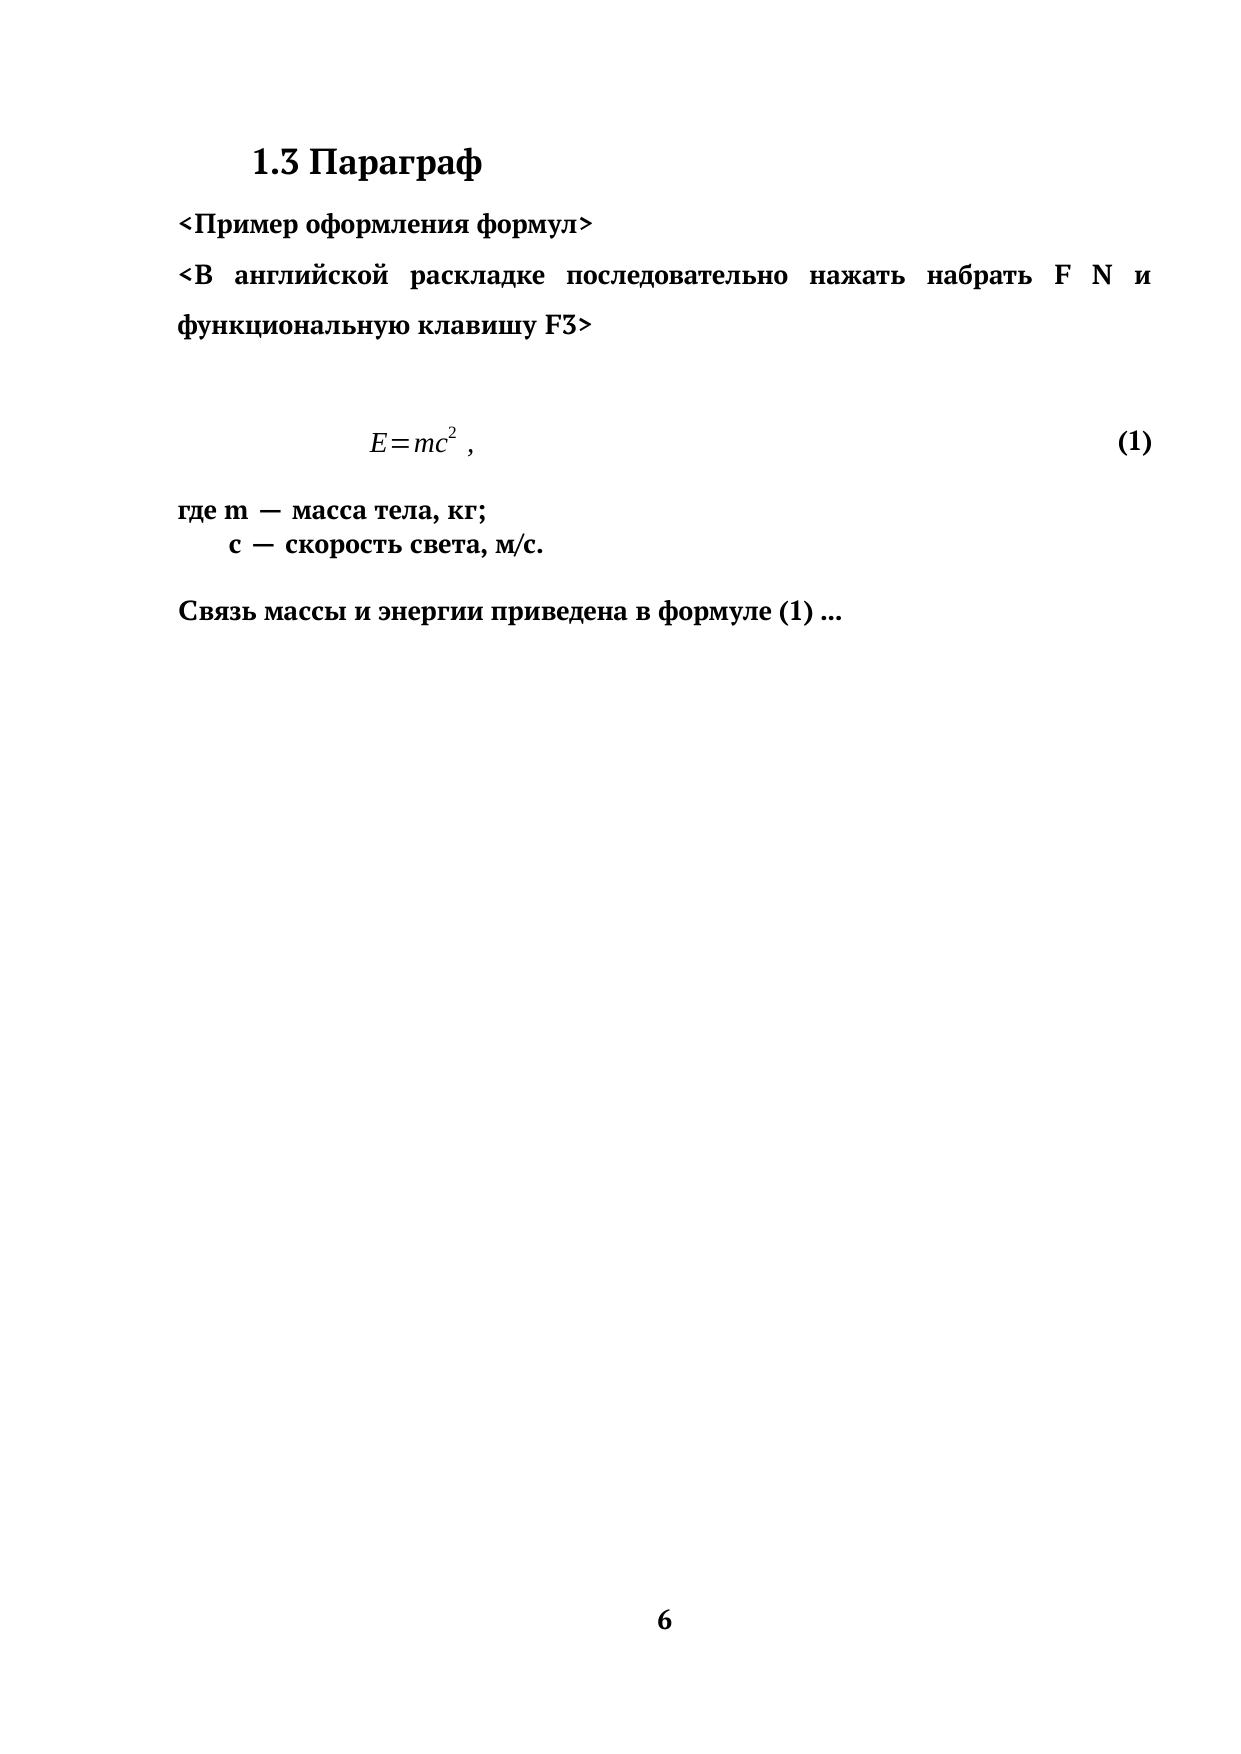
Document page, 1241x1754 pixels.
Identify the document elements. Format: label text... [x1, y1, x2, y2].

subtitle 1.3 Параграф [251, 139, 1152, 183]
table_header (1) [664, 423, 1152, 459]
text <Пример оформления формул> [177, 207, 1152, 240]
text <В английской раскладке последовательно нажать набрать F N и функциональную клавишу F3> [177, 257, 1152, 341]
text Связь массы и энергии приведена в формуле (1) ... [177, 593, 1152, 627]
text c — скорость света, м/с. [177, 526, 1152, 559]
table_header [177, 423, 664, 459]
text где m — масса тела, кг; [177, 492, 1152, 526]
